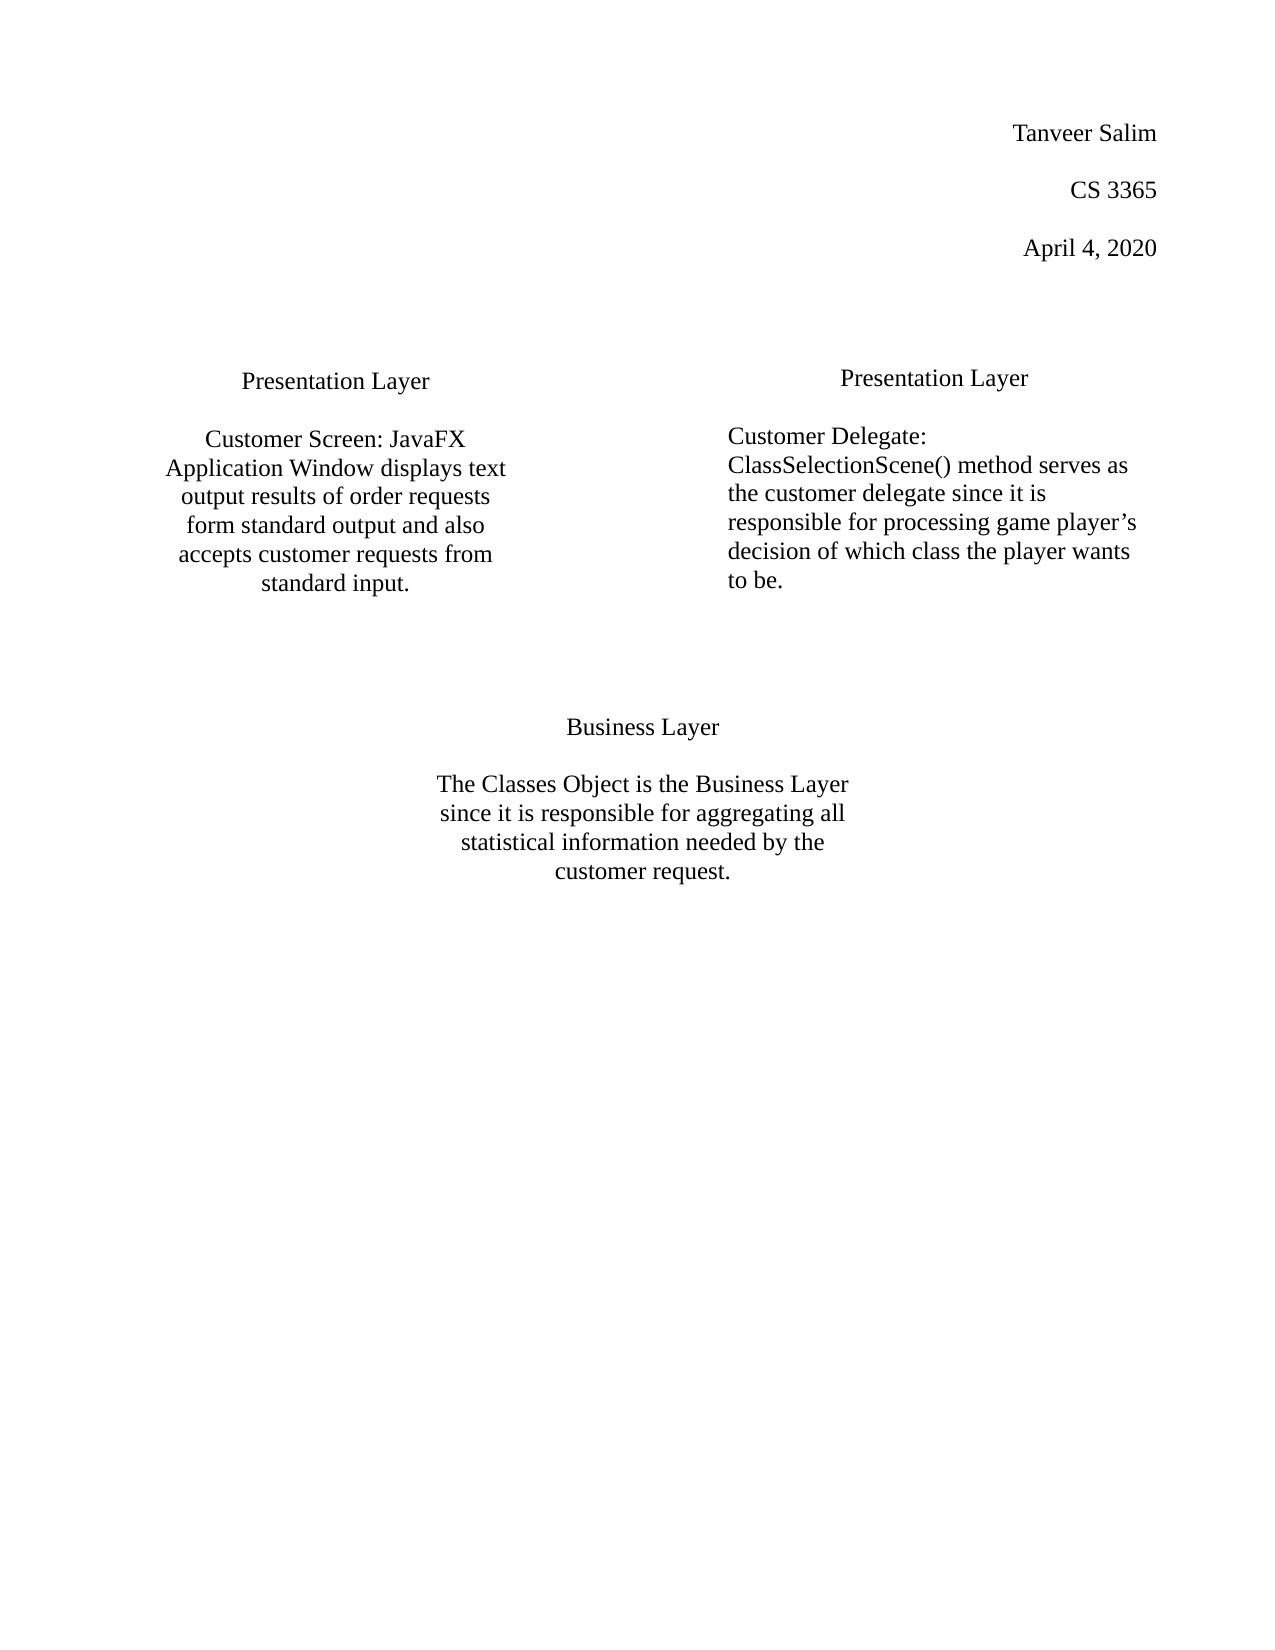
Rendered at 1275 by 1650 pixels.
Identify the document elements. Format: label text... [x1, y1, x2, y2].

text Tanveer Salim [118, 118, 1157, 147]
text CS 3365 [118, 176, 1157, 204]
text April 4, 2020 [118, 233, 1157, 262]
